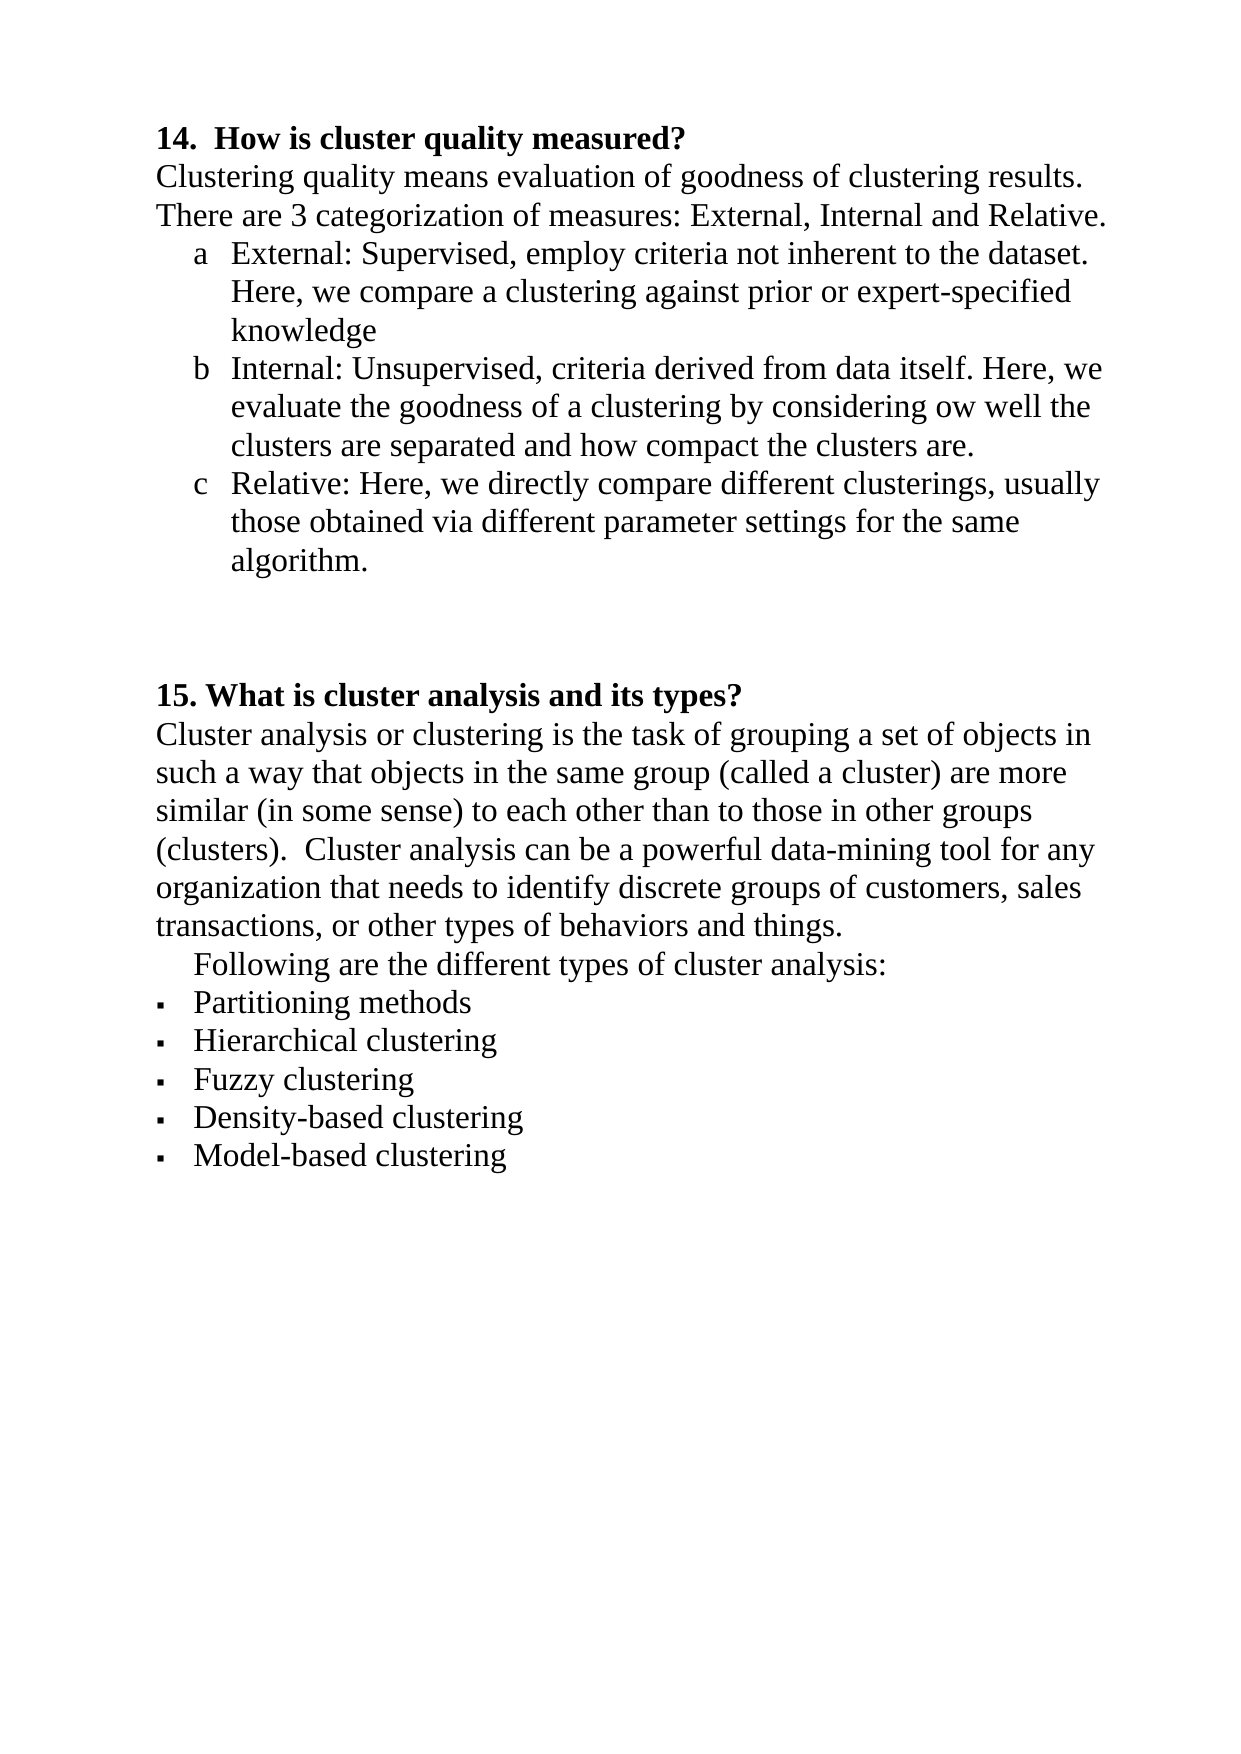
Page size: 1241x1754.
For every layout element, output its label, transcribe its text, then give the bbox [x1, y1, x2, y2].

text 14. How is cluster quality measured? [156, 118, 1122, 156]
text 15. What is cluster analysis and its types? [156, 676, 1122, 714]
list Model-based clustering [156, 1136, 1122, 1174]
text Cluster analysis or clustering is the task of grouping a set of objects in such a way that objects in the same group (called a cluster) are more similar (in some sense) to each other than to those in other groups (clusters). Cluster analysis can be a powerful data-mining tool for any organization that needs to identify discrete groups of customers, sales transactions, or other types of behaviors and things. [156, 714, 1122, 944]
list Partitioning methods [156, 982, 1122, 1021]
list External: Supervised, employ criteria not inherent to the dataset. Here, we compare a clustering against prior or expert-specified knowledge [193, 233, 1122, 348]
list Hierarchical clustering [156, 1021, 1122, 1059]
text Clustering quality means evaluation of goodness of clustering results. There are 3 categorization of measures: External, Internal and Relative. [156, 156, 1122, 233]
list Internal: Unsupervised, criteria derived from data itself. Here, we evaluate the goodness of a clustering by considering ow well the clusters are separated and how compact the clusters are. [193, 348, 1122, 463]
list Density-based clustering [156, 1097, 1122, 1136]
list Relative: Here, we directly compare different clusterings, usually those obtained via different parameter settings for the same algorithm. [193, 463, 1122, 578]
list Following are the different types of cluster analysis: [193, 944, 1122, 982]
list Fuzzy clustering [156, 1059, 1122, 1097]
